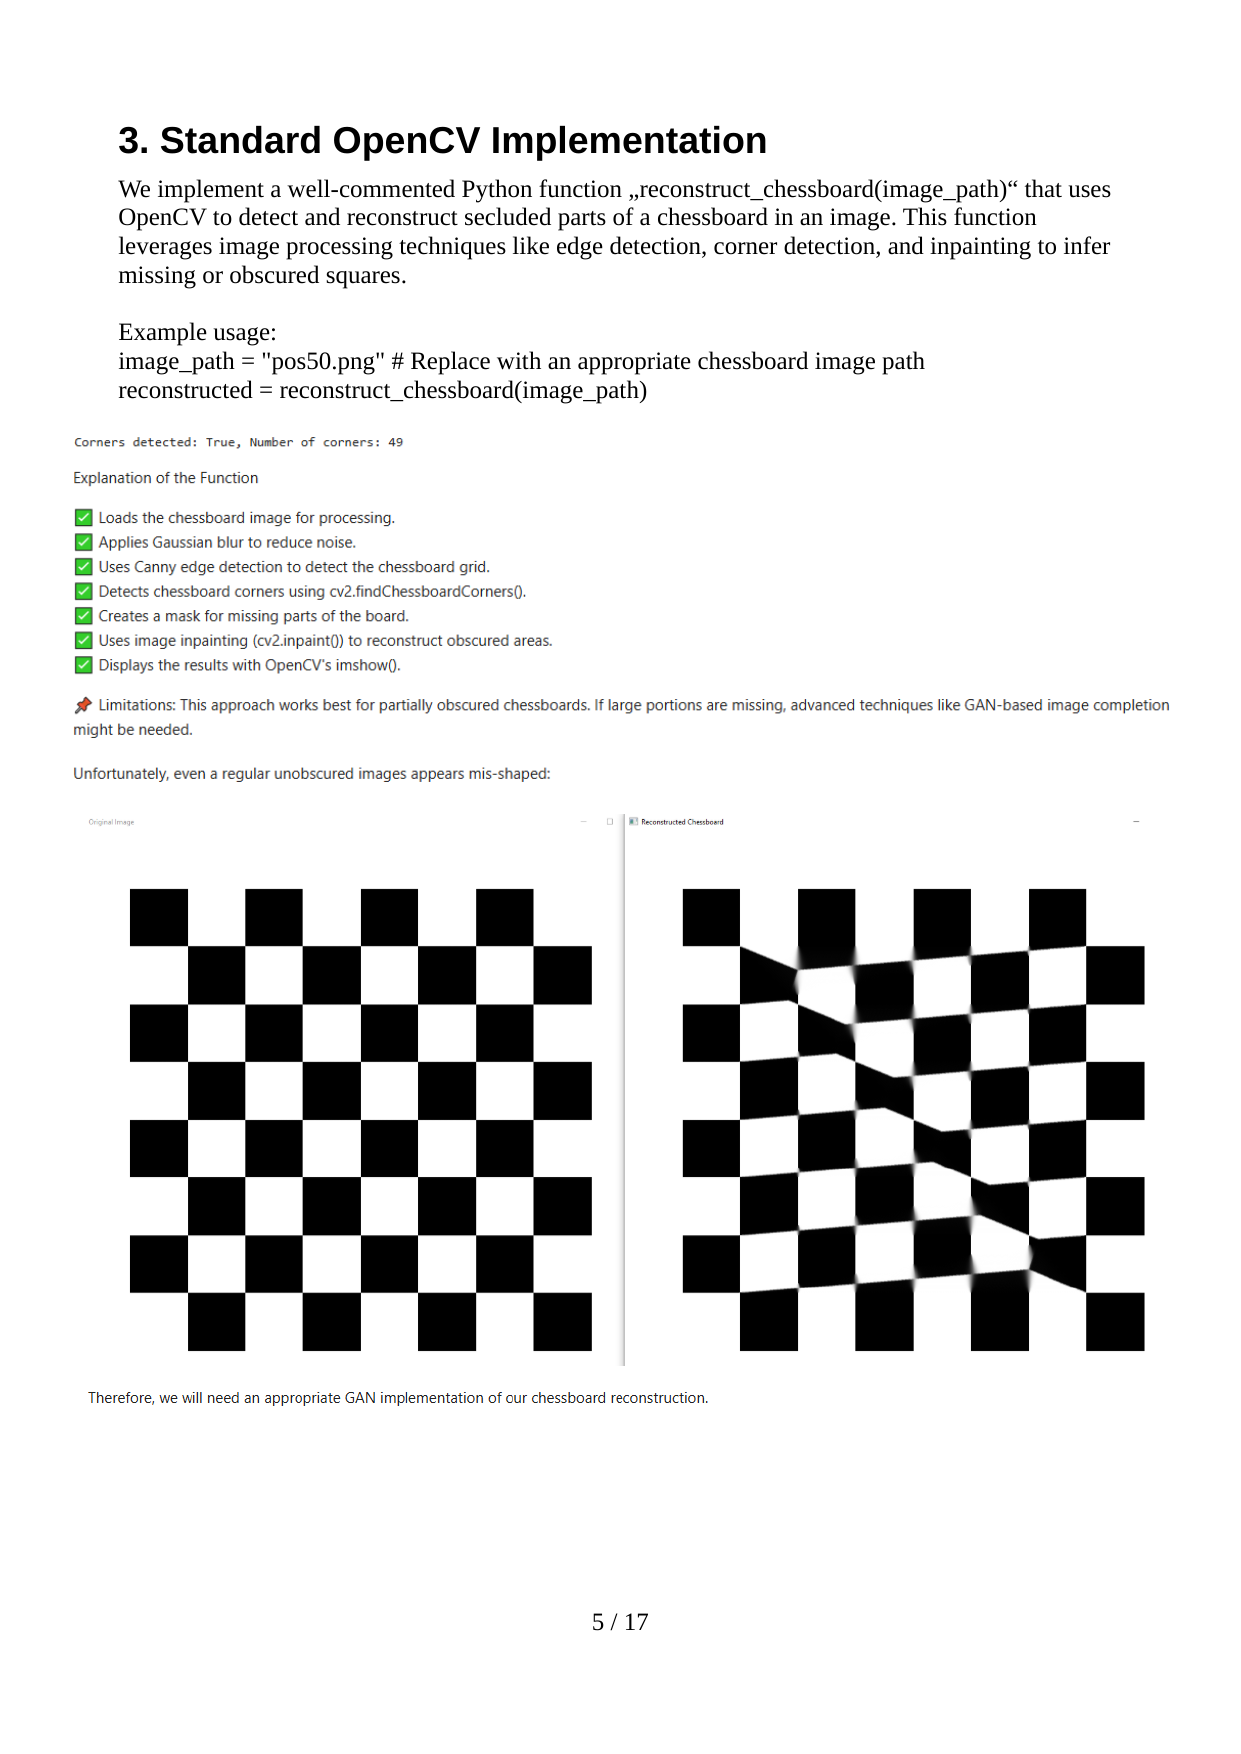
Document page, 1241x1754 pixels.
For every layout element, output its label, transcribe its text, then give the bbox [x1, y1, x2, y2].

subtitle 3. Standard OpenCV Implementation [118, 118, 1122, 161]
text Example usage: image_path = "pos50.png" # Replace with an appropriate chessboard image path reconstructed = reconstruct_chessboard(image_path) [118, 317, 1122, 404]
picture [65, 432, 1175, 784]
text We implement a well-commented Python function „reconstruct_chessboard(image_path)“ that uses OpenCV to detect and reconstruct secluded parts of a chessboard in an image. This function leverages image processing techniques like edge detection, corner detection, and inpainting to infer missing or obscured squares. [118, 174, 1122, 289]
picture [84, 812, 1156, 1407]
